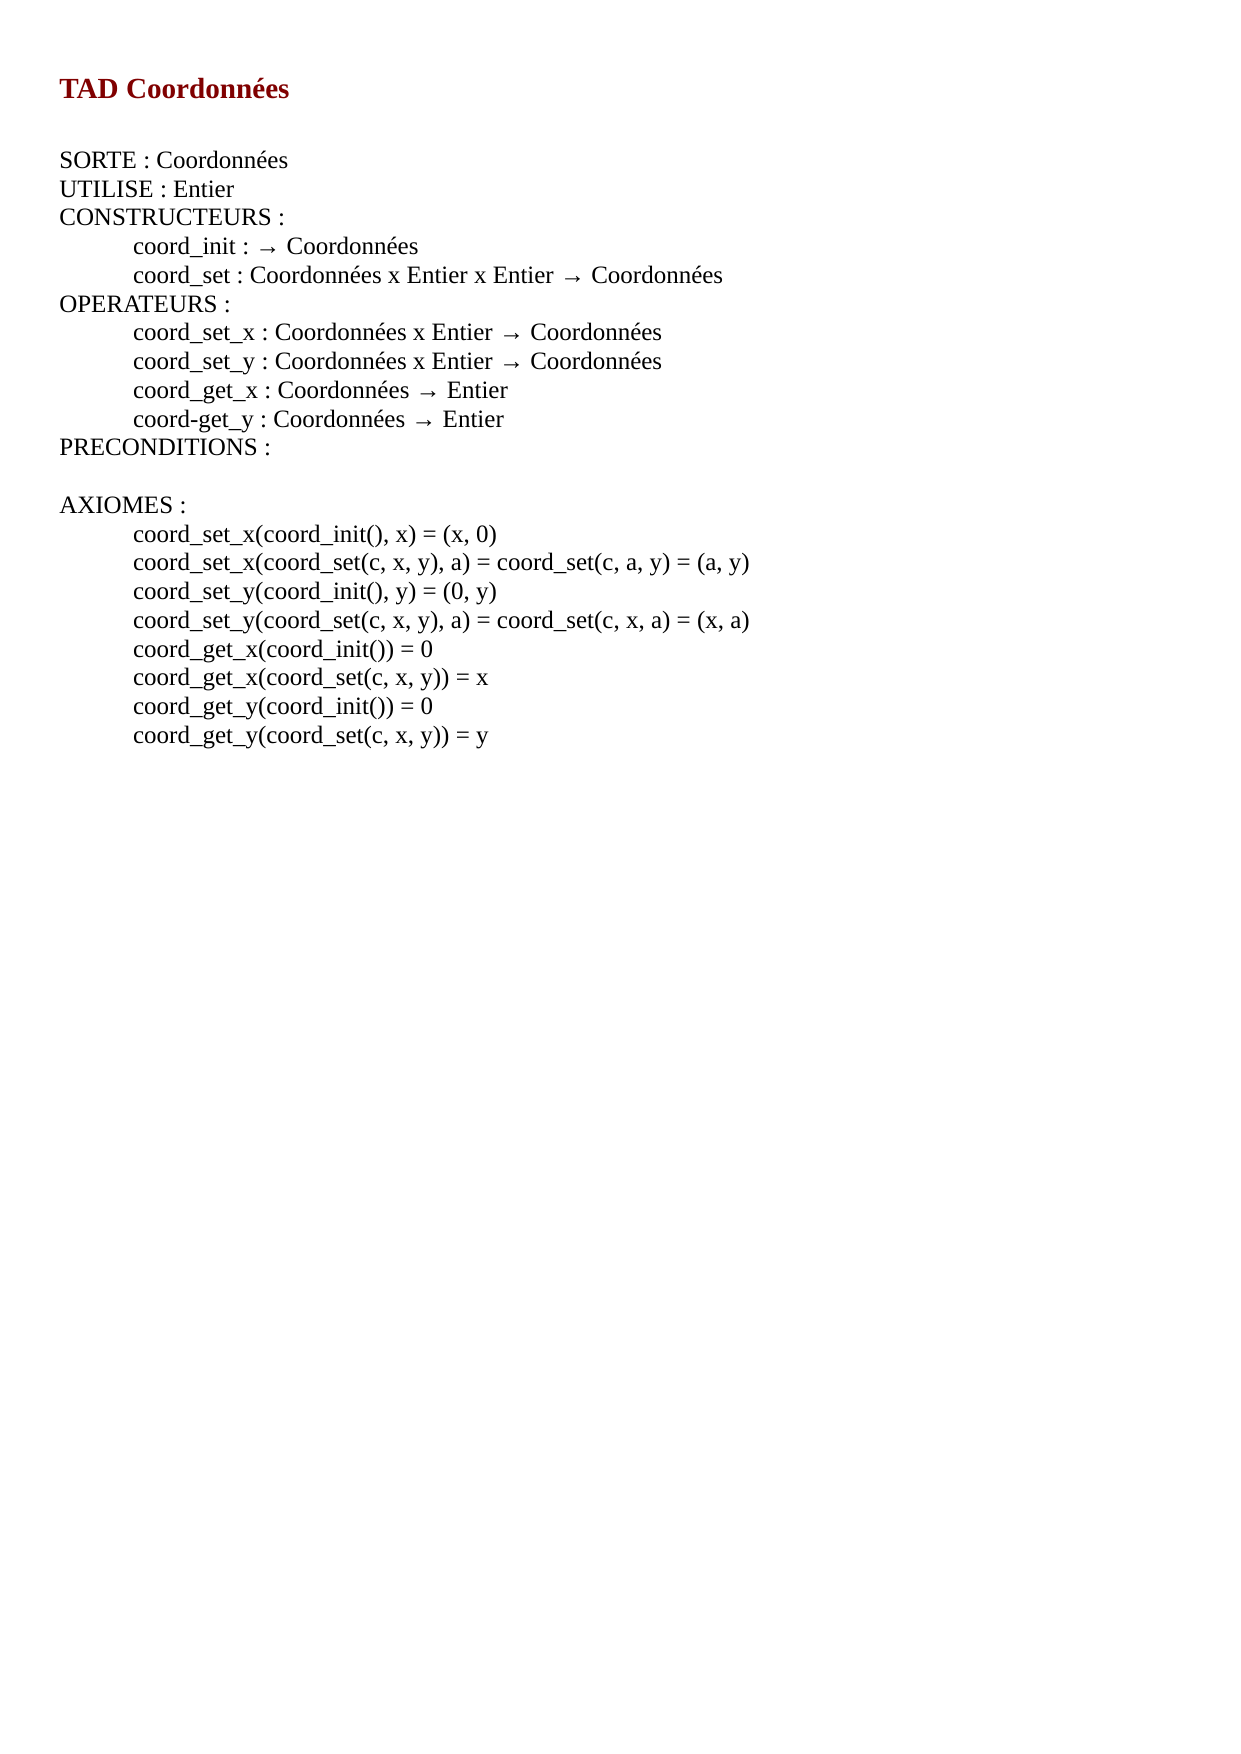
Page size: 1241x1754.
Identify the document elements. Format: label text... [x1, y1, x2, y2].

text coord_get_x(coord_init()) = 0 [59, 634, 1181, 662]
text coord_set_x(coord_init(), x) = (x, 0) [59, 519, 1181, 547]
text coord-get_y : Coordonnées → Entier [59, 404, 1181, 432]
text coord_get_x(coord_set(c, x, y)) = x [59, 662, 1181, 691]
text coord_set : Coordonnées x Entier x Entier → Coordonnées [59, 260, 1181, 289]
text UTILISE : Entier [59, 174, 1181, 202]
text coord_set_y(coord_set(c, x, y), a) = coord_set(c, x, a) = (x, a) [59, 605, 1181, 634]
text coord_set_y(coord_init(), y) = (0, y) [59, 576, 1181, 605]
text coord_set_x(coord_set(c, x, y), a) = coord_set(c, a, y) = (a, y) [59, 547, 1181, 576]
subtitle TAD Coordonnées [59, 71, 1181, 104]
text coord_set_x : Coordonnées x Entier → Coordonnées [59, 317, 1181, 346]
text coord_init : → Coordonnées [59, 231, 1181, 260]
text coord_get_y(coord_set(c, x, y)) = y [59, 720, 1181, 749]
text coord_set_y : Coordonnées x Entier → Coordonnées [59, 346, 1181, 375]
text AXIOMES : [59, 490, 1181, 519]
text OPERATEURS : [59, 289, 1181, 317]
text CONSTRUCTEURS : [59, 202, 1181, 231]
text coord_get_x : Coordonnées → Entier [59, 375, 1181, 404]
text PRECONDITIONS : [59, 432, 1181, 461]
text SORTE : Coordonnées [59, 145, 1181, 174]
text coord_get_y(coord_init()) = 0 [59, 691, 1181, 720]
